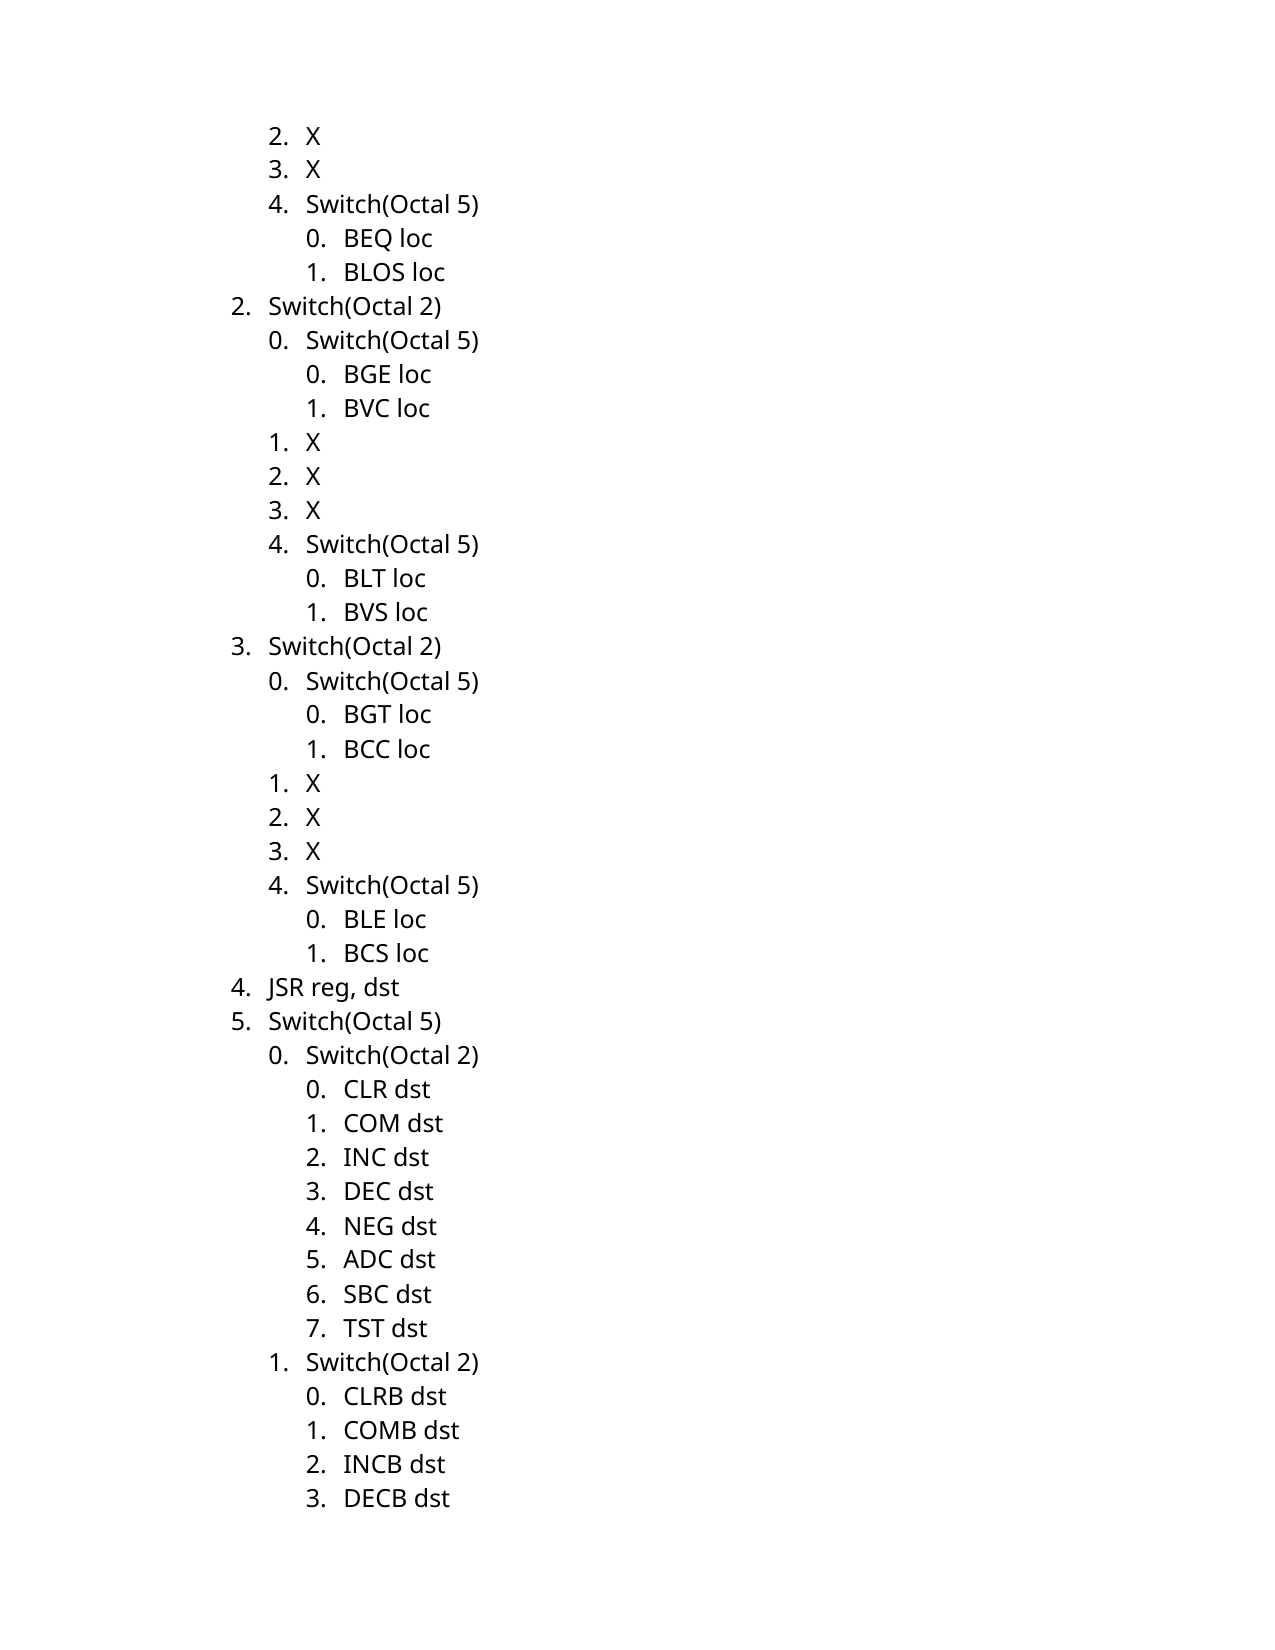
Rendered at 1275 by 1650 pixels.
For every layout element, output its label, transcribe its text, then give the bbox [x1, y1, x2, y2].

list X [268, 118, 1157, 152]
list X [268, 425, 1157, 459]
list X [268, 833, 1157, 867]
list X [268, 152, 1157, 186]
list Switch(Octal 5) [268, 663, 1157, 697]
list COMB dst [306, 1412, 1157, 1447]
list BGT loc [306, 697, 1157, 731]
list INC dst [306, 1140, 1157, 1174]
list BVS loc [306, 595, 1157, 629]
list ADC dst [306, 1242, 1157, 1276]
list X [268, 799, 1157, 833]
list BCC loc [306, 731, 1157, 765]
list Switch(Octal 2) [231, 629, 1157, 663]
list BEQ loc [306, 220, 1157, 254]
list BLOS loc [306, 254, 1157, 288]
list TST dst [306, 1310, 1157, 1344]
list BVC loc [306, 391, 1157, 425]
list NEG dst [306, 1208, 1157, 1242]
list JSR reg, dst [231, 970, 1157, 1004]
list BLT loc [306, 561, 1157, 595]
list BLE loc [306, 902, 1157, 936]
list Switch(Octal 5) [268, 322, 1157, 357]
list BCS loc [306, 936, 1157, 970]
list X [268, 765, 1157, 799]
list Switch(Octal 2) [268, 1344, 1157, 1378]
list DEC dst [306, 1174, 1157, 1208]
list X [268, 459, 1157, 493]
list Switch(Octal 5) [268, 527, 1157, 561]
list Switch(Octal 2) [231, 288, 1157, 322]
list BGE loc [306, 357, 1157, 391]
list Switch(Octal 5) [231, 1004, 1157, 1038]
list Switch(Octal 5) [268, 867, 1157, 902]
list SBC dst [306, 1276, 1157, 1310]
list DECB dst [306, 1481, 1157, 1515]
list CLR dst [306, 1072, 1157, 1106]
list Switch(Octal 2) [268, 1038, 1157, 1072]
list Switch(Octal 5) [268, 186, 1157, 220]
list CLRB dst [306, 1378, 1157, 1412]
list COM dst [306, 1106, 1157, 1140]
list X [268, 493, 1157, 527]
list INCB dst [306, 1447, 1157, 1481]
